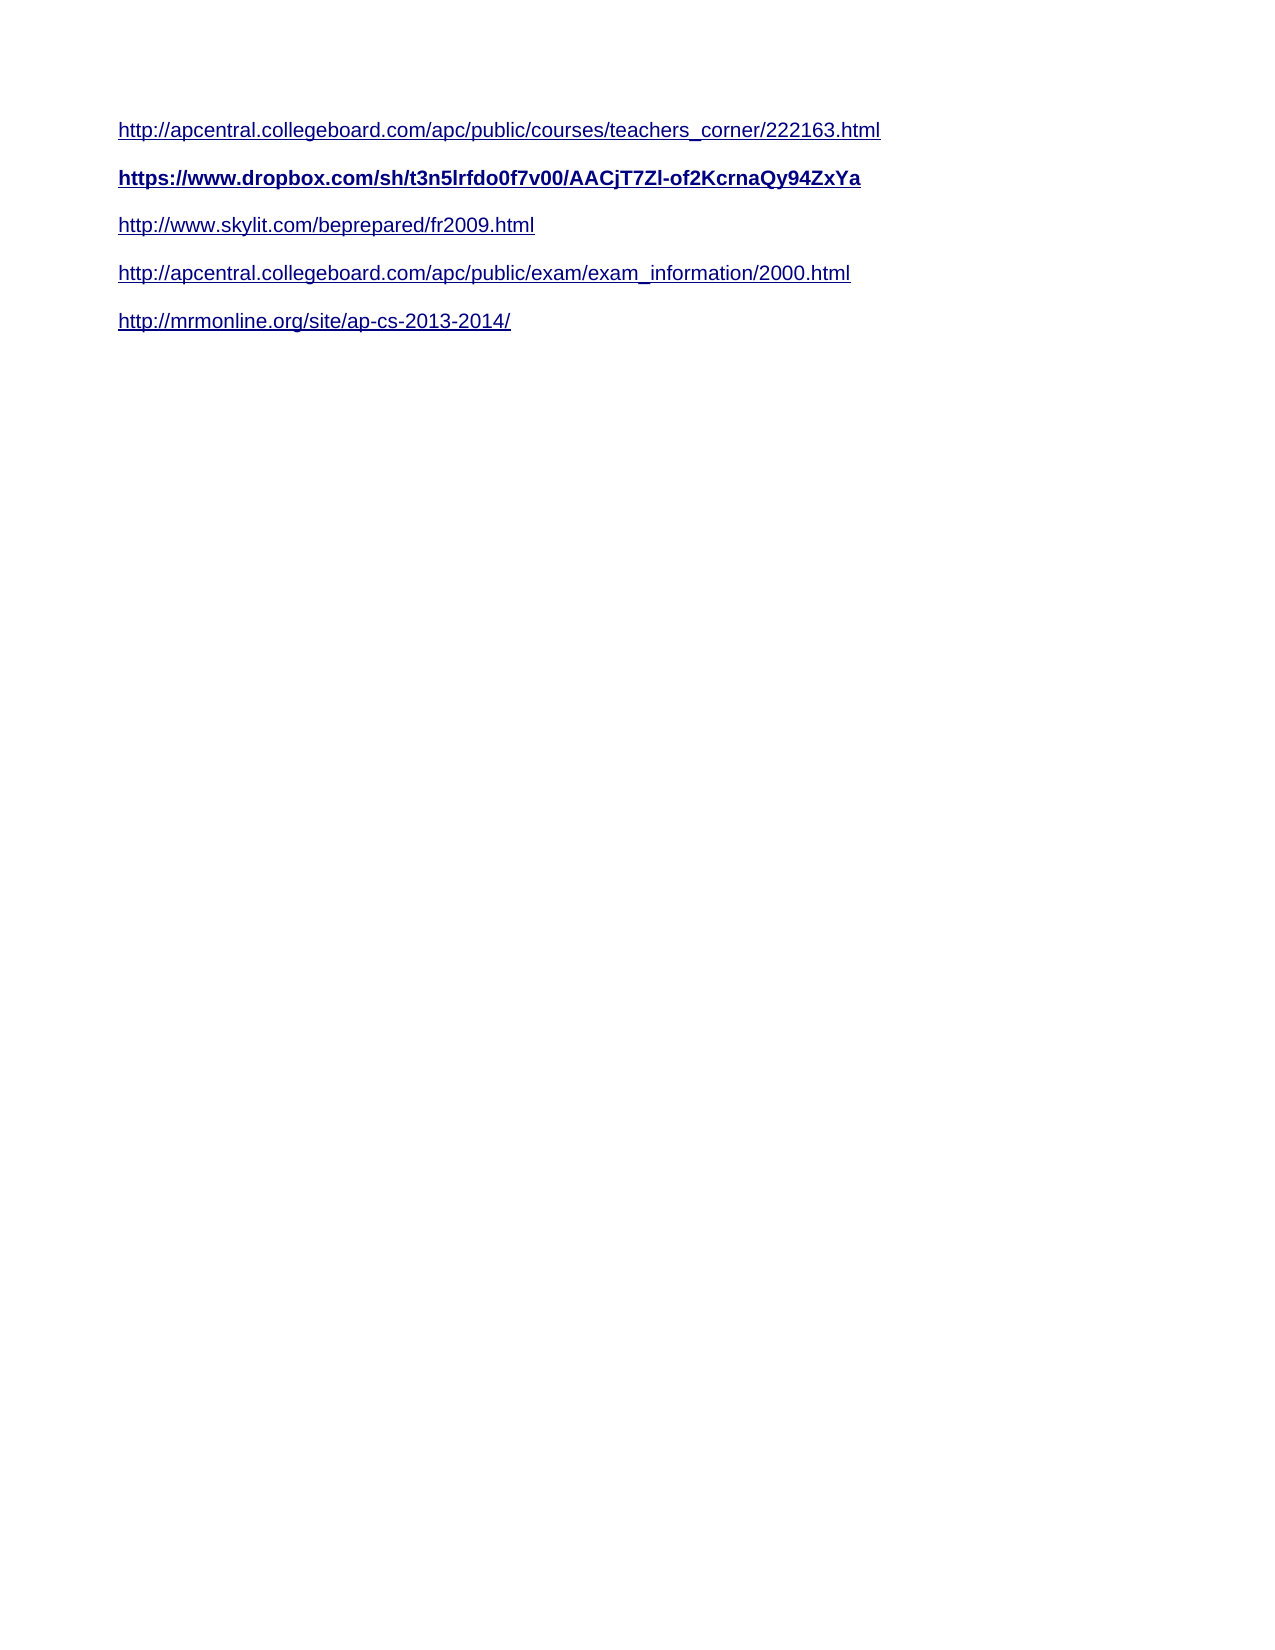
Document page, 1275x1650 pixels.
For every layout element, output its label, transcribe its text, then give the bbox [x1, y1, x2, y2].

text http://apcentral.collegeboard.com/apc/public/exam/exam_information/2000.html [118, 261, 1157, 285]
text https://www.dropbox.com/sh/t3n5lrfdo0f7v00/AACjT7Zl-of2KcrnaQy94ZxYa [118, 166, 1157, 190]
text http://apcentral.collegeboard.com/apc/public/courses/teachers_corner/222163.html [118, 118, 1157, 142]
text http://www.skylit.com/beprepared/fr2009.html [118, 213, 1157, 237]
text http://mrmonline.org/site/ap-cs-2013-2014/ [118, 308, 1157, 332]
